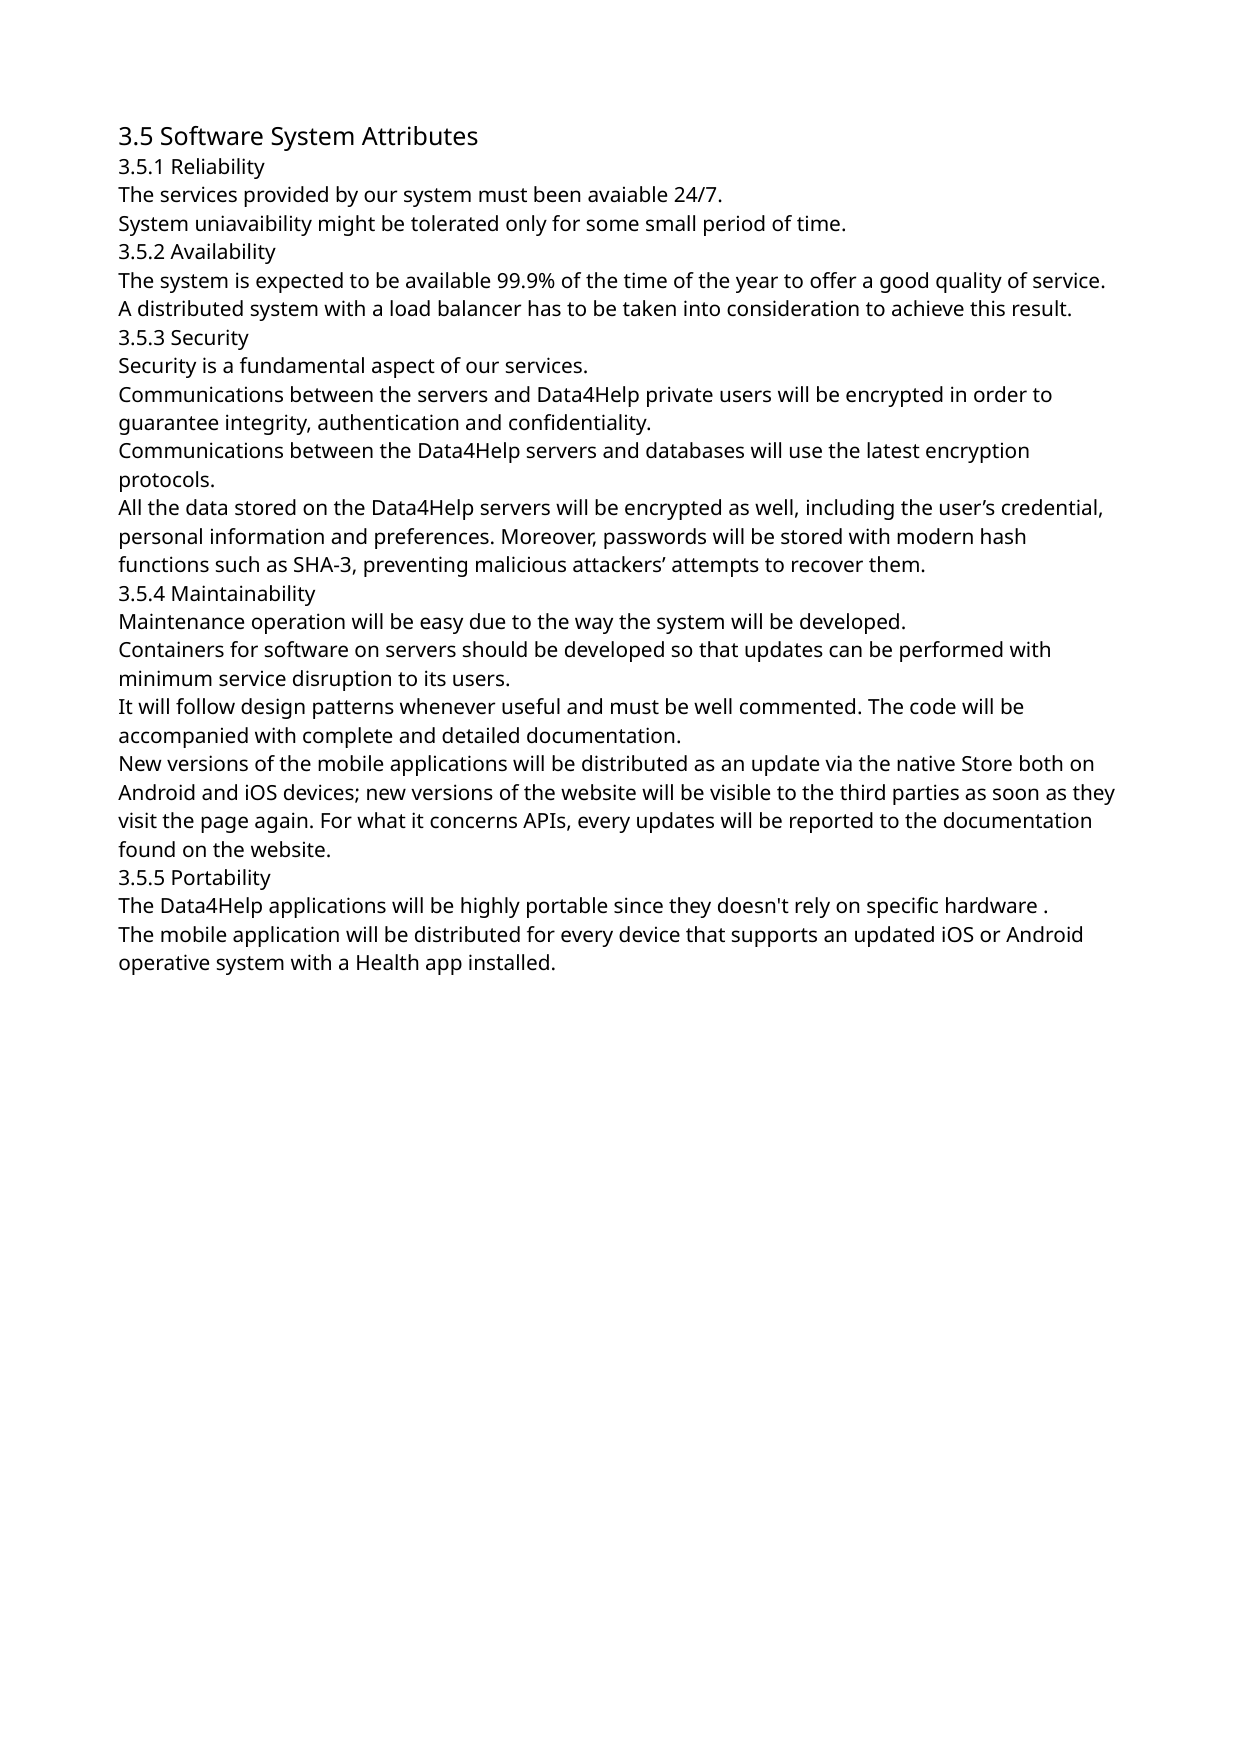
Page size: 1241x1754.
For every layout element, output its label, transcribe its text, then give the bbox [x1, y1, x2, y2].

text Communications between the servers and Data4Help private users will be encrypted in order to guarantee integrity, authentication and confidentiality. [118, 380, 1122, 437]
text The services provided by our system must been avaiable 24/7. [118, 181, 1122, 209]
text 3.5.4 Maintainability [118, 579, 1122, 607]
text 3.5.5 Portability [118, 863, 1122, 892]
text Security is a fundamental aspect of our services. [118, 351, 1122, 380]
text Containers for software on servers should be developed so that updates can be performed with minimum service disruption to its users. [118, 636, 1122, 692]
text A distributed system with a load balancer has to be taken into consideration to achieve this result. [118, 294, 1122, 323]
text It will follow design patterns whenever useful and must be well commented. The code will be accompanied with complete and detailed documentation. [118, 692, 1122, 749]
text 3.5.1 Reliability [118, 152, 1122, 181]
text The mobile application will be distributed for every device that supports an updated iOS or Android operative system with a Health app installed. [118, 920, 1122, 977]
text Communications between the Data4Help servers and databases will use the latest encryption protocols. [118, 437, 1122, 493]
text Maintenance operation will be easy due to the way the system will be developed. [118, 607, 1122, 636]
text System uniavaibility might be tolerated only for some small period of time. [118, 209, 1122, 237]
text 3.5.2 Availability [118, 237, 1122, 266]
text All the data stored on the Data4Help servers will be encrypted as well, including the user’s credential, personal information and preferences. Moreover, passwords will be stored with modern hash functions such as SHA-3, preventing malicious attackers’ attempts to recover them. [118, 493, 1122, 579]
text The system is expected to be available 99.9% of the time of the year to offer a good quality of service. [118, 266, 1122, 294]
text The Data4Help applications will be highly portable since they doesn't rely on specific hardware . [118, 892, 1122, 920]
text New versions of the mobile applications will be distributed as an update via the native Store both on Android and iOS devices; new versions of the website will be visible to the third parties as soon as they visit the page again. For what it concerns APIs, every updates will be reported to the documentation found on the website. [118, 749, 1122, 863]
text 3.5.3 Security [118, 323, 1122, 351]
text 3.5 Software System Attributes [118, 118, 1122, 152]
